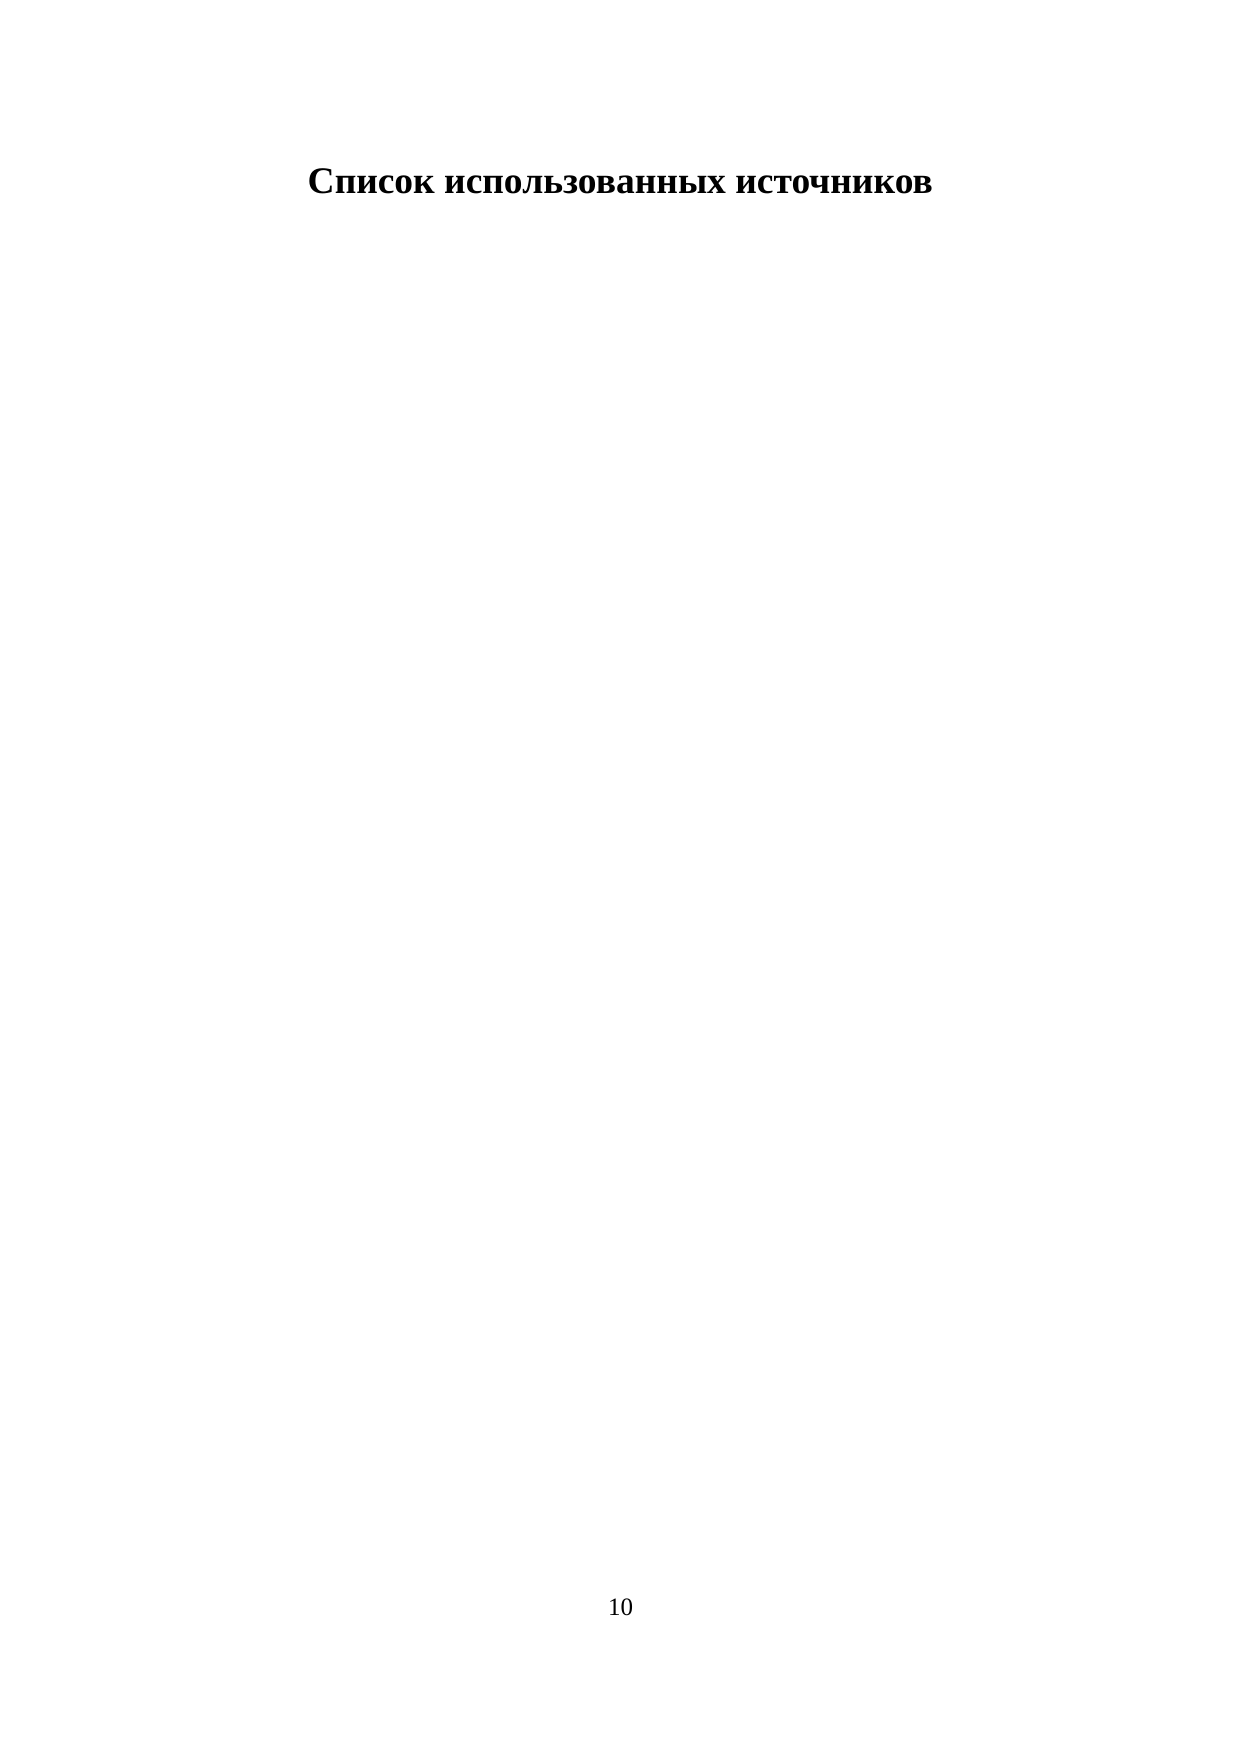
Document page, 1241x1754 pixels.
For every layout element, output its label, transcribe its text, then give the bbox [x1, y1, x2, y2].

subtitle Список использованных источников [133, 158, 1107, 201]
